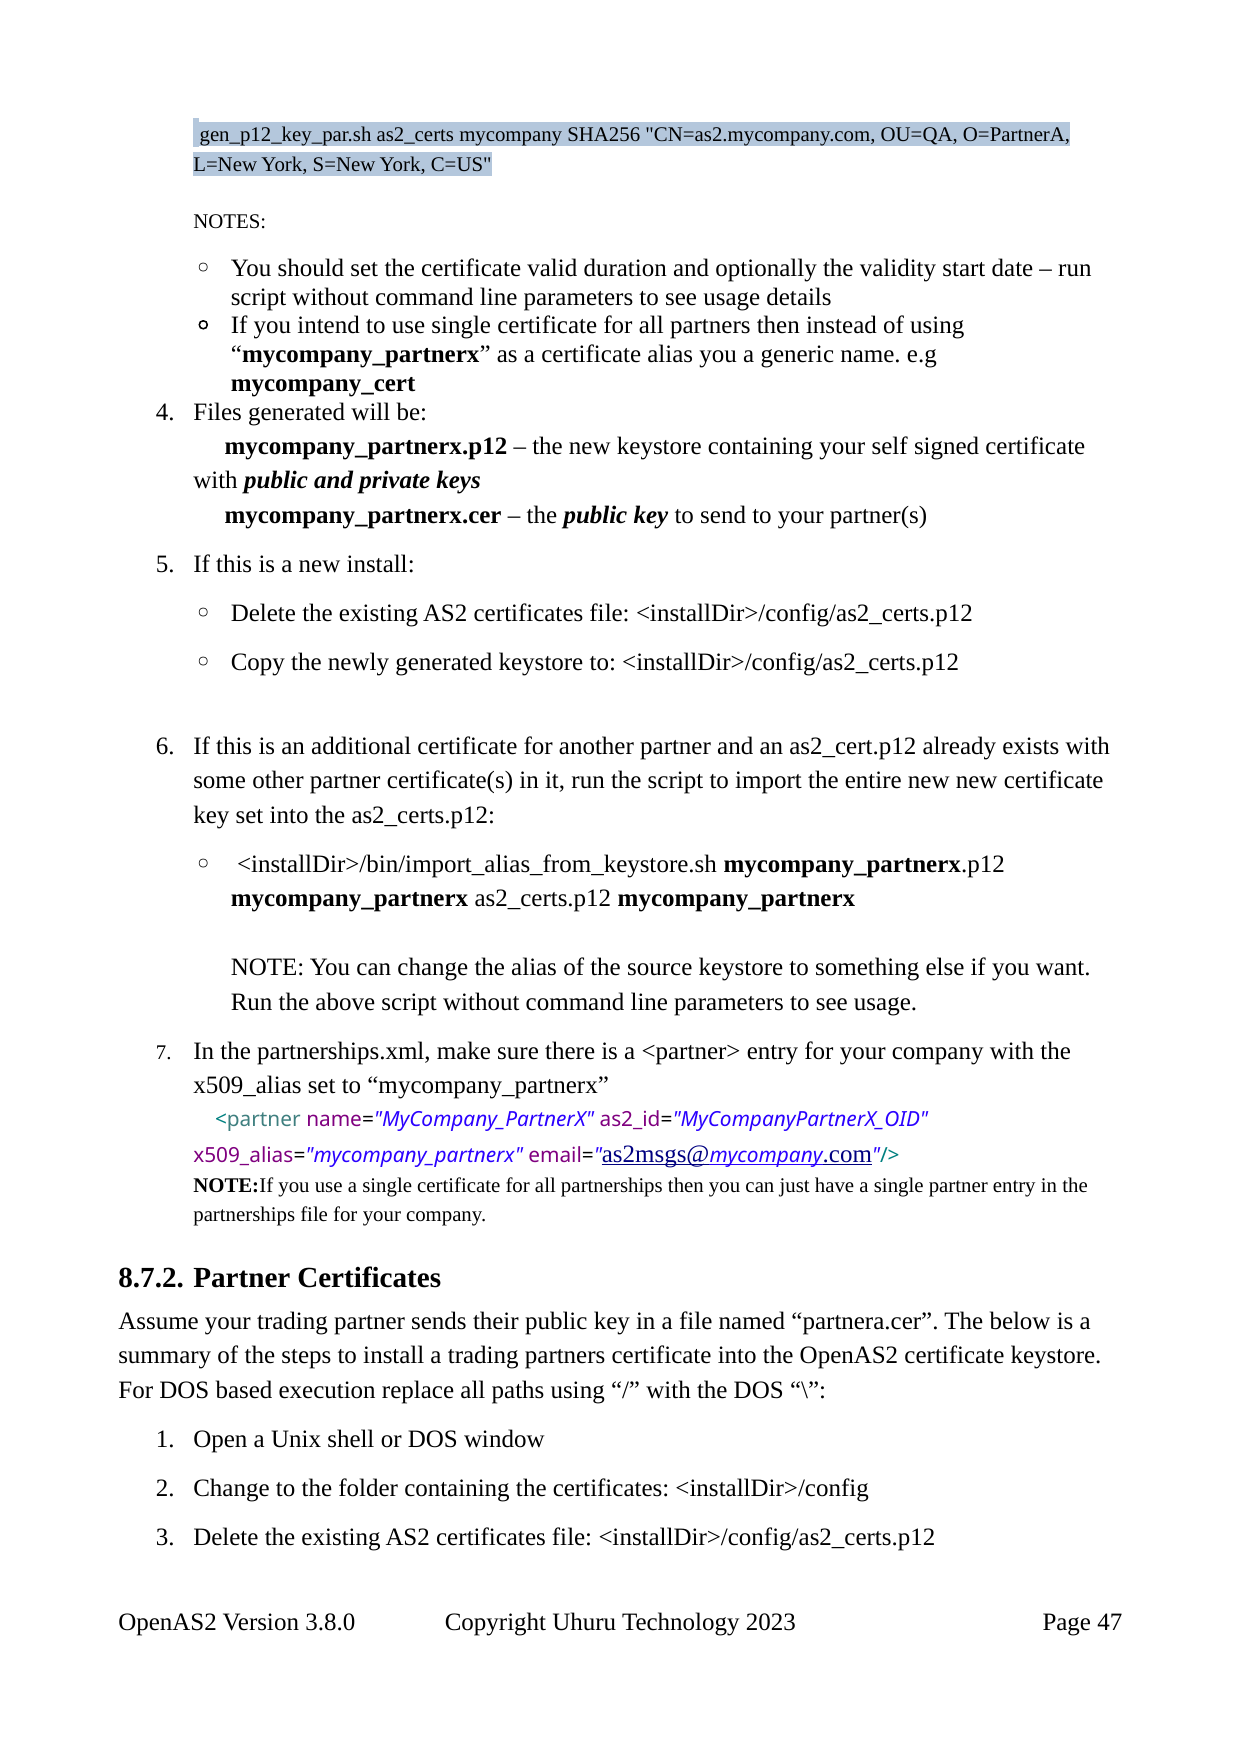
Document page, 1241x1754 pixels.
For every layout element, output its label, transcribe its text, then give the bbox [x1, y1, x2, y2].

list Change to the folder containing the certificates: <installDir>/config [156, 1473, 1122, 1502]
list Open a Unix shell or DOS window [156, 1424, 1122, 1453]
list If this is a new install: [156, 549, 1122, 578]
list Files generated will be: mycompany_partnerx.p12 – the new keystore containing your self signed certificate with public and private keys mycompany_partnerx.cer – the public key to send to your partner(s) [156, 397, 1122, 529]
subtitle Partner Certificates [118, 1260, 1122, 1293]
list <installDir>/bin/import_alias_from_keystore.sh mycompany_partnerx.p12 mycompany_partnerx as2_certs.p12 mycompany_partnerx NOTE: You can change the alias of the source keystore to something else if you want. Run the above script without command line parameters to see usage. [193, 849, 1122, 1015]
list Delete the existing AS2 certificates file: <installDir>/config/as2_certs.p12 [193, 598, 1122, 627]
text Assume your trading partner sends their public key in a file named “partnera.cer”. The below is a summary of the steps to install a trading partners certificate into the OpenAS2 certificate keystore. For DOS based execution replace all paths using “/” with the DOS “\”: [118, 1306, 1122, 1404]
list In the partnerships.xml, make sure there is a <partner> entry for your company with the x509_alias set to “mycompany_partnerx” <partner name="MyCompany_PartnerX" as2_id="MyCompanyPartnerX_OID" x509_alias="mycompany_partnerx" email="as2msgs@mycompany.com"/> NOTE:If you use a single certificate for all partnerships then you can just have a single partner entry in the partnerships file for your company. [156, 1036, 1122, 1226]
list If you intend to use single certificate for all partners then instead of using “mycompany_partnerx” as a certificate alias you a generic name. e.g mycompany_cert [193, 310, 1122, 397]
list If this is an additional certificate for another partner and an as2_cert.p12 already exists with some other partner certificate(s) in it, run the script to import the entire new new certificate key set into the as2_certs.p12: [156, 731, 1122, 828]
list You should set the certificate valid duration and optionally the validity start date – run script without command line parameters to see usage details [193, 253, 1122, 310]
list Copy the newly generated keystore to: <installDir>/config/as2_certs.p12 [193, 647, 1122, 710]
list Delete the existing AS2 certificates file: <installDir>/config/as2_certs.p12 [156, 1522, 1122, 1551]
